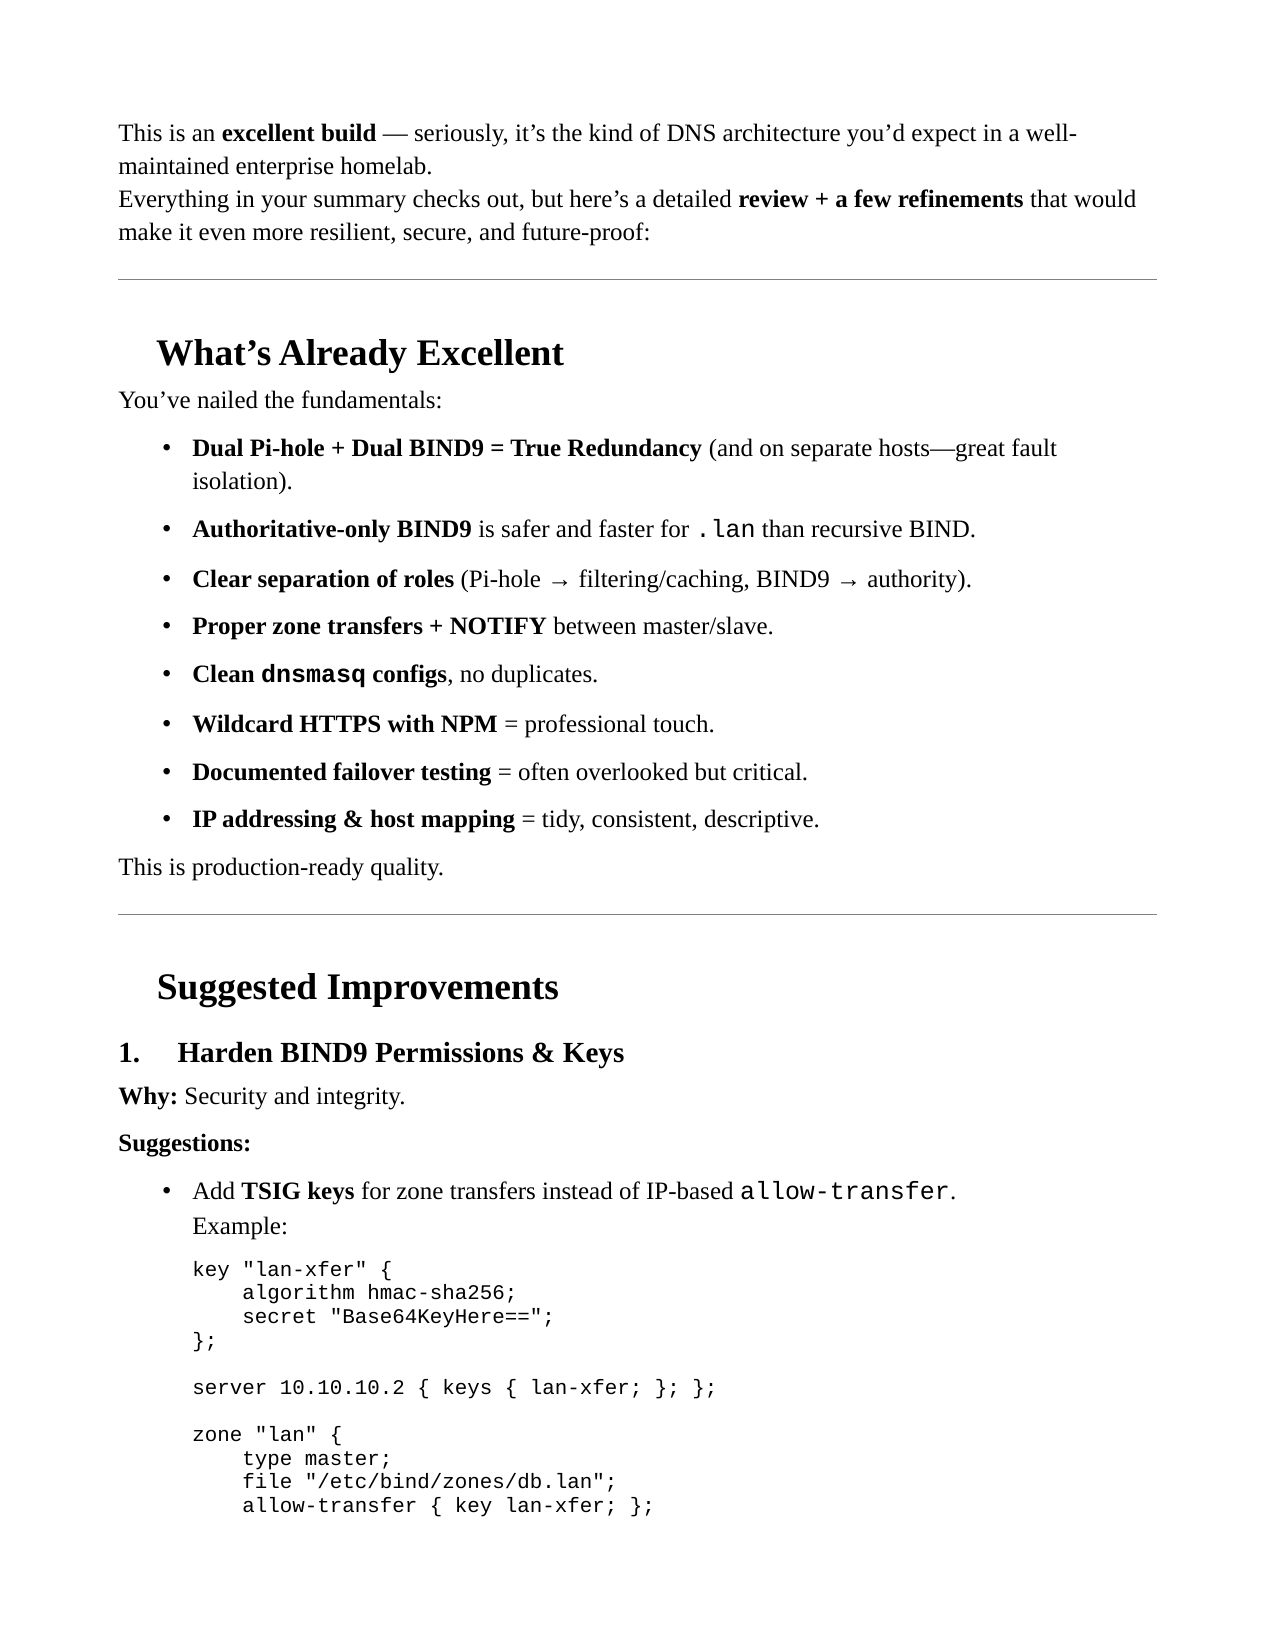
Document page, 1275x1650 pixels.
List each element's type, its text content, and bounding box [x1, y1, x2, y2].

list zone "lan" { [162, 1424, 1157, 1448]
list algorithm hmac-sha256; [162, 1282, 1157, 1306]
list allow-transfer { key lan-xfer; }; [162, 1495, 1157, 1519]
list server 10.10.10.2 { keys { lan-xfer; }; }; [162, 1377, 1157, 1401]
list key "lan-xfer" { [162, 1259, 1157, 1282]
text This is an excellent build — seriously, it’s the kind of DNS architecture you’d expect in a well-maintained enterprise homelab. Everything in your summary checks out, but here’s a detailed review + a few refinements that would make it even more resilient, secure, and future-proof: [118, 118, 1157, 246]
list secret "Base64KeyHere=="; [162, 1306, 1157, 1329]
list Documented failover testing = often overlooked but critical. [162, 757, 1157, 785]
text You’ve nailed the fundamentals: [118, 386, 1157, 414]
list Clear separation of roles (Pi-hole → filtering/caching, BIND9 → authority). [162, 564, 1157, 592]
text Suggestions: [118, 1128, 1157, 1157]
subtitle 🧩 Suggested Improvements [118, 964, 1157, 1008]
list Add TSIG keys for zone transfers instead of IP-based allow-transfer. Example: [162, 1176, 1157, 1240]
list type master; [162, 1448, 1157, 1471]
subtitle 1. 🔐 Harden BIND9 Permissions & Keys [118, 1035, 1157, 1068]
text This is production-ready quality. [118, 852, 1157, 881]
list Authoritative-only BIND9 is safer and faster for .lan than recursive BIND. [162, 514, 1157, 544]
list IP addressing & host mapping = tidy, consistent, descriptive. [162, 804, 1157, 833]
list Proper zone transfers + NOTIFY between master/slave. [162, 611, 1157, 640]
text Why: Security and integrity. [118, 1081, 1157, 1109]
list Clean dnsmasq configs, no duplicates. [162, 659, 1157, 690]
list Dual Pi-hole + Dual BIND9 = True Redundancy (and on separate hosts—great fault isolation). [162, 433, 1157, 495]
list Wildcard HTTPS with NPM = professional touch. [162, 709, 1157, 738]
list }; [162, 1329, 1157, 1353]
subtitle ✅ What’s Already Excellent [118, 330, 1157, 373]
list file "/etc/bind/zones/db.lan"; [162, 1471, 1157, 1495]
